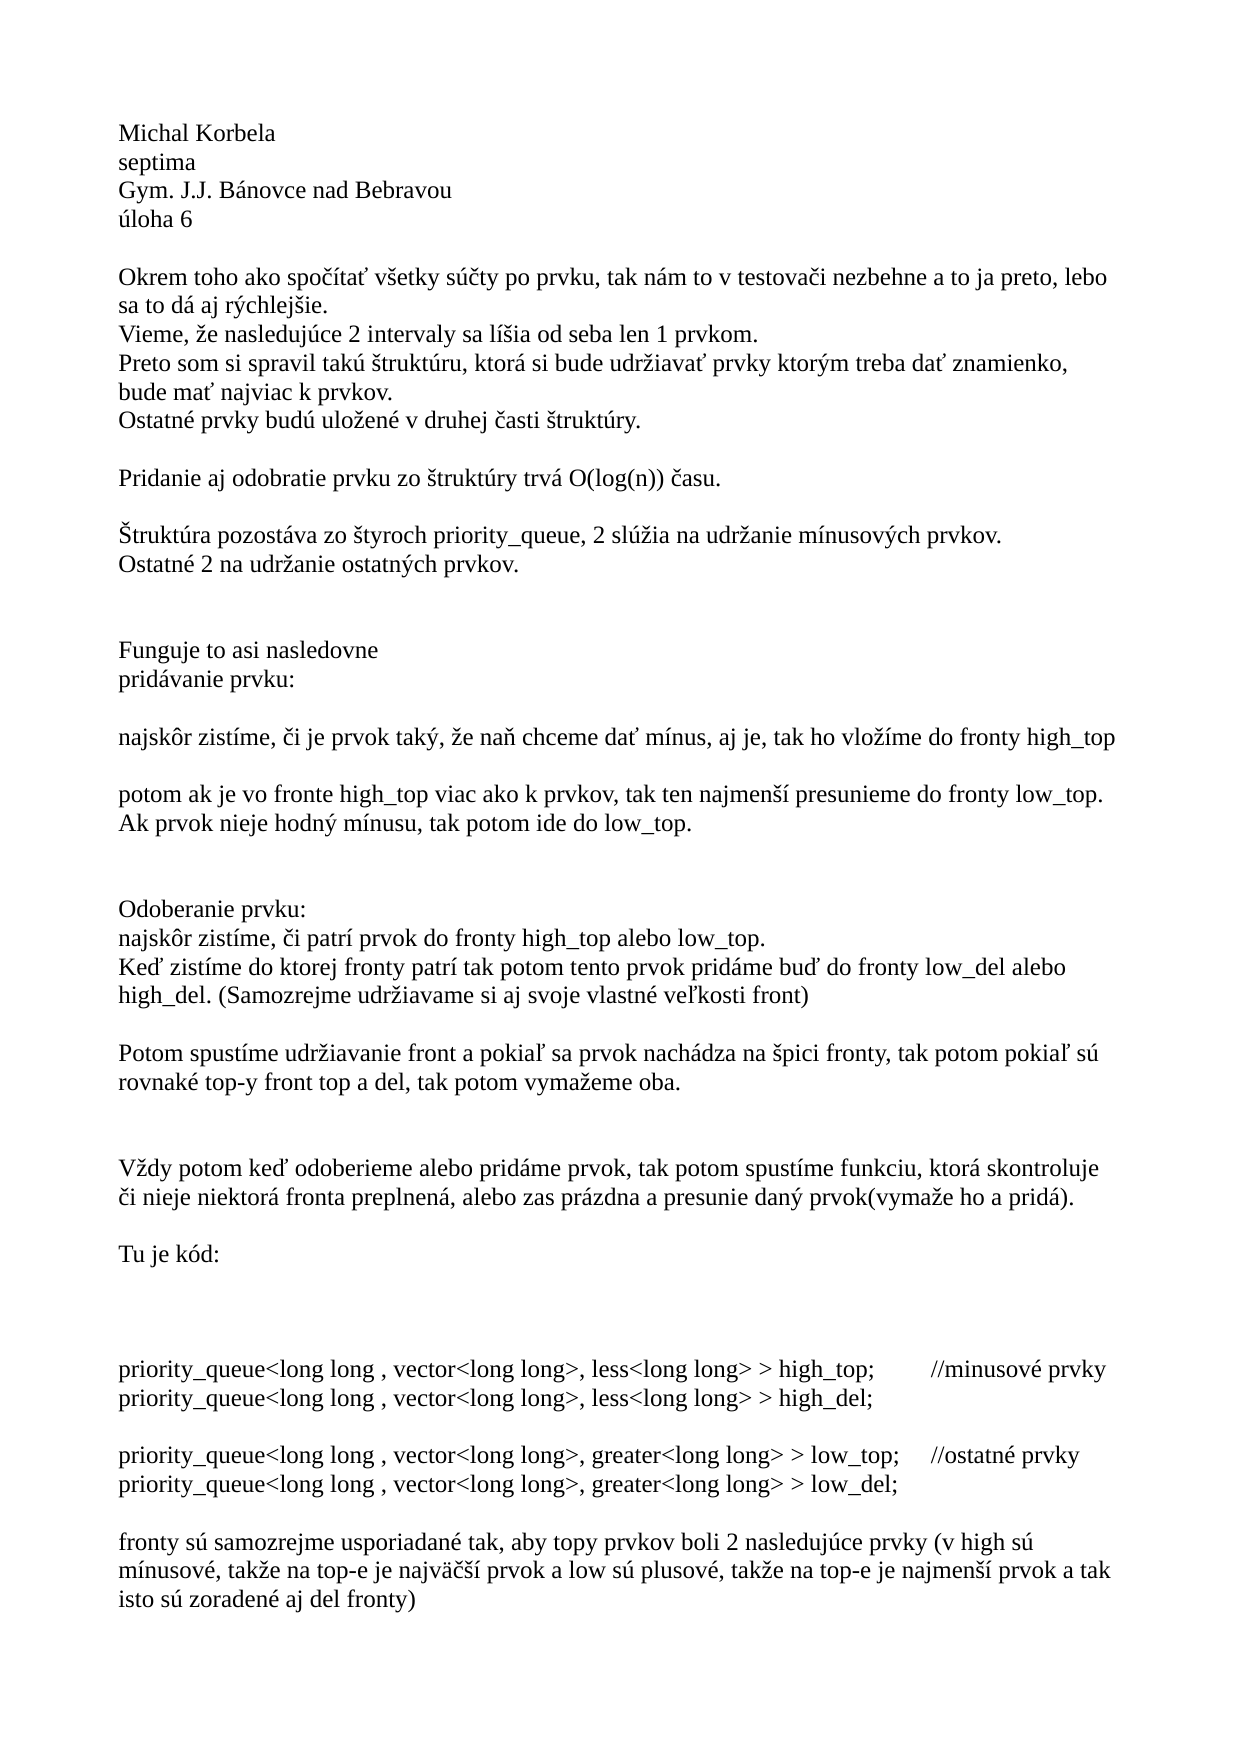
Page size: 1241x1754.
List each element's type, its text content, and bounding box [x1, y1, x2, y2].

text potom ak je vo fronte high_top viac ako k prvkov, tak ten najmenší presunieme do fronty low_top. [118, 779, 1122, 808]
text Gym. J.J. Bánovce nad Bebravou [118, 176, 1122, 204]
text priority_queue<long long , vector<long long>, greater<long long> > low_top; //ostatné prvky [118, 1441, 1122, 1469]
text priority_queue<long long , vector<long long>, less<long long> > high_del; [118, 1383, 1122, 1412]
text Okrem toho ako spočítať všetky súčty po prvku, tak nám to v testovači nezbehne a to ja preto, lebo sa to dá aj rýchlejšie. [118, 262, 1122, 319]
text Pridanie aj odobratie prvku zo štruktúry trvá O(log(n)) času. [118, 463, 1122, 492]
text priority_queue<long long , vector<long long>, less<long long> > high_top; //minusové prvky [118, 1354, 1122, 1383]
text Ak prvok nieje hodný mínusu, tak potom ide do low_top. [118, 808, 1122, 837]
text úloha 6 [118, 204, 1122, 233]
text Potom spustíme udržiavanie front a pokiaľ sa prvok nachádza na špici fronty, tak potom pokiaľ sú rovnaké top-y front top a del, tak potom vymažeme oba. [118, 1038, 1122, 1096]
text septima [118, 147, 1122, 176]
text Ostatné 2 na udržanie ostatných prvkov. [118, 549, 1122, 578]
text Vieme, že nasledujúce 2 intervaly sa líšia od seba len 1 prvkom. [118, 319, 1122, 348]
text Ostatné prvky budú uložené v druhej časti štruktúry. [118, 406, 1122, 434]
text pridávanie prvku: [118, 664, 1122, 693]
text najskôr zistíme, či patrí prvok do fronty high_top alebo low_top. [118, 923, 1122, 952]
text Tu je kód: [118, 1239, 1122, 1268]
text Michal Korbela [118, 118, 1122, 147]
text Štruktúra pozostáva zo štyroch priority_queue, 2 slúžia na udržanie mínusových prvkov. [118, 521, 1122, 549]
text priority_queue<long long , vector<long long>, greater<long long> > low_del; [118, 1469, 1122, 1498]
text Funguje to asi nasledovne [118, 636, 1122, 664]
text najskôr zistíme, či je prvok taký, že naň chceme dať mínus, aj je, tak ho vložíme do fronty high_top [118, 722, 1122, 751]
text Odoberanie prvku: [118, 894, 1122, 923]
text Keď zistíme do ktorej fronty patrí tak potom tento prvok pridáme buď do fronty low_del alebo high_del. (Samozrejme udržiavame si aj svoje vlastné veľkosti front) [118, 952, 1122, 1009]
text fronty sú samozrejme usporiadané tak, aby topy prvkov boli 2 nasledujúce prvky (v high sú mínusové, takže na top-e je najväčší prvok a low sú plusové, takže na top-e je najmenší prvok a tak isto sú zoradené aj del fronty) [118, 1527, 1122, 1613]
text Preto som si spravil takú štruktúru, ktorá si bude udržiavať prvky ktorým treba dať znamienko, bude mať najviac k prvkov. [118, 348, 1122, 406]
text Vždy potom keď odoberieme alebo pridáme prvok, tak potom spustíme funkciu, ktorá skontroluje či nieje niektorá fronta preplnená, alebo zas prázdna a presunie daný prvok(vymaže ho a pridá). [118, 1153, 1122, 1211]
